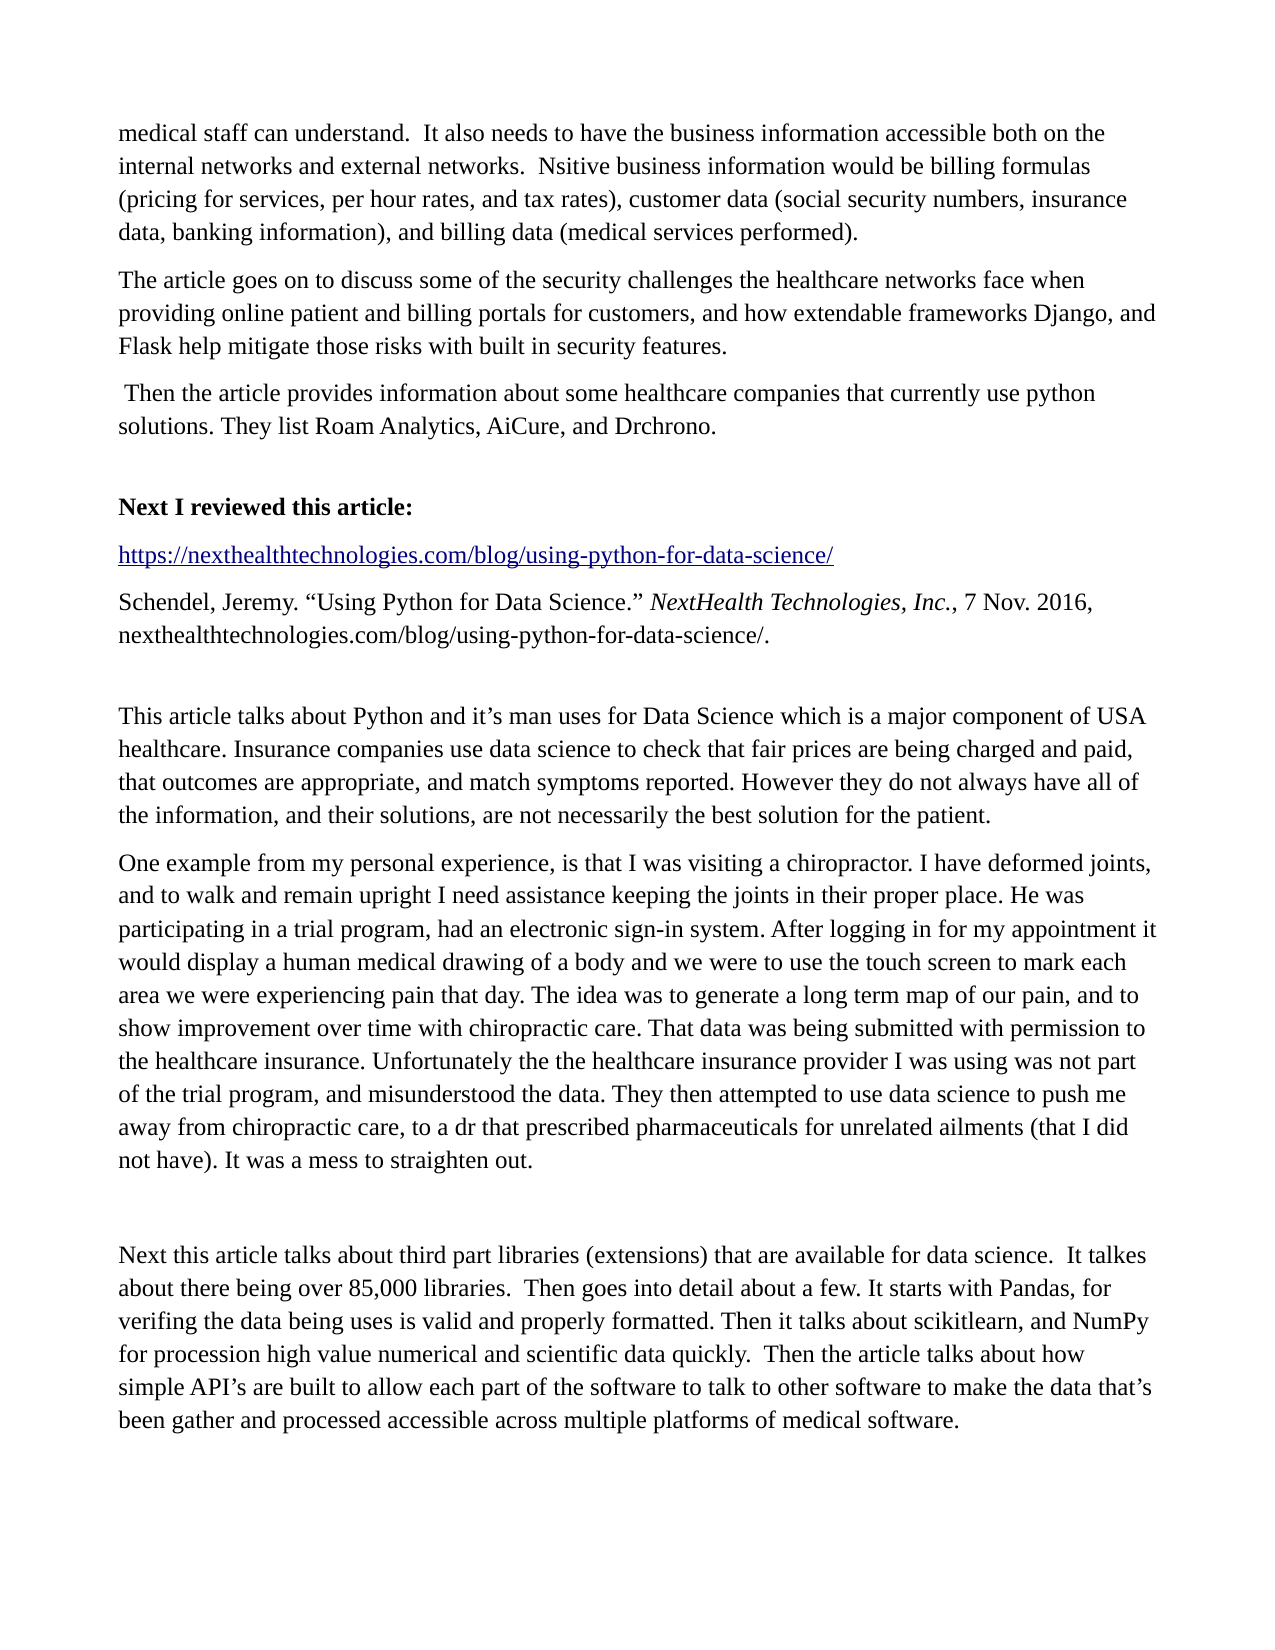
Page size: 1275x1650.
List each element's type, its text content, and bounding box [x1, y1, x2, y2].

text medical staff can understand. It also needs to have the business information accessible both on the internal networks and external networks. Nsitive business information would be billing formulas (pricing for services, per hour rates, and tax rates), customer data (social security numbers, insurance data, banking information), and billing data (medical services performed). [118, 118, 1157, 246]
text Then the article provides information about some healthcare companies that currently use python solutions. They list Roam Analytics, AiCure, and Drchrono. [118, 378, 1157, 440]
text Schendel, Jeremy. “Using Python for Data Science.” NextHealth Technologies, Inc., 7 Nov. 2016, nexthealthtechnologies.com/blog/using-python-for-data-science/. [118, 587, 1157, 649]
text Next this article talks about third part libraries (extensions) that are available for data science. It talkes about there being over 85,000 libraries. Then goes into detail about a few. It starts with Pandas, for verifing the data being uses is valid and properly formatted. Then it talks about scikitlearn, and NumPy for procession high value numerical and scientific data quickly. Then the article talks about how simple API’s are built to allow each part of the software to talk to other software to make the data that’s been gather and processed accessible across multiple platforms of medical software. [118, 1240, 1157, 1434]
text Next I reviewed this article: [118, 459, 1157, 521]
text https://nexthealthtechnologies.com/blog/using-python-for-data-science/ [118, 540, 1157, 568]
text The article goes on to discuss some of the security challenges the healthcare networks face when providing online patient and billing portals for customers, and how extendable frameworks Django, and Flask help mitigate those risks with built in security features. [118, 265, 1157, 359]
text One example from my personal experience, is that I was visiting a chiropractor. I have deformed joints, and to walk and remain upright I need assistance keeping the joints in their proper place. He was participating in a trial program, had an electronic sign-in system. After logging in for my appointment it would display a human medical drawing of a body and we were to use the touch screen to mark each area we were experiencing pain that day. The idea was to generate a long term map of our pain, and to show improvement over time with chiropractic care. That data was being submitted with permission to the healthcare insurance. Unfortunately the the healthcare insurance provider I was using was not part of the trial program, and misunderstood the data. They then attempted to use data science to push me away from chiropractic care, to a dr that prescribed pharmaceuticals for unrelated ailments (that I did not have). It was a mess to straighten out. [118, 848, 1157, 1173]
text This article talks about Python and it’s man uses for Data Science which is a major component of USA healthcare. Insurance companies use data science to check that fair prices are being charged and paid, that outcomes are appropriate, and match symptoms reported. However they do not always have all of the information, and their solutions, are not necessarily the best solution for the patient. [118, 668, 1157, 829]
